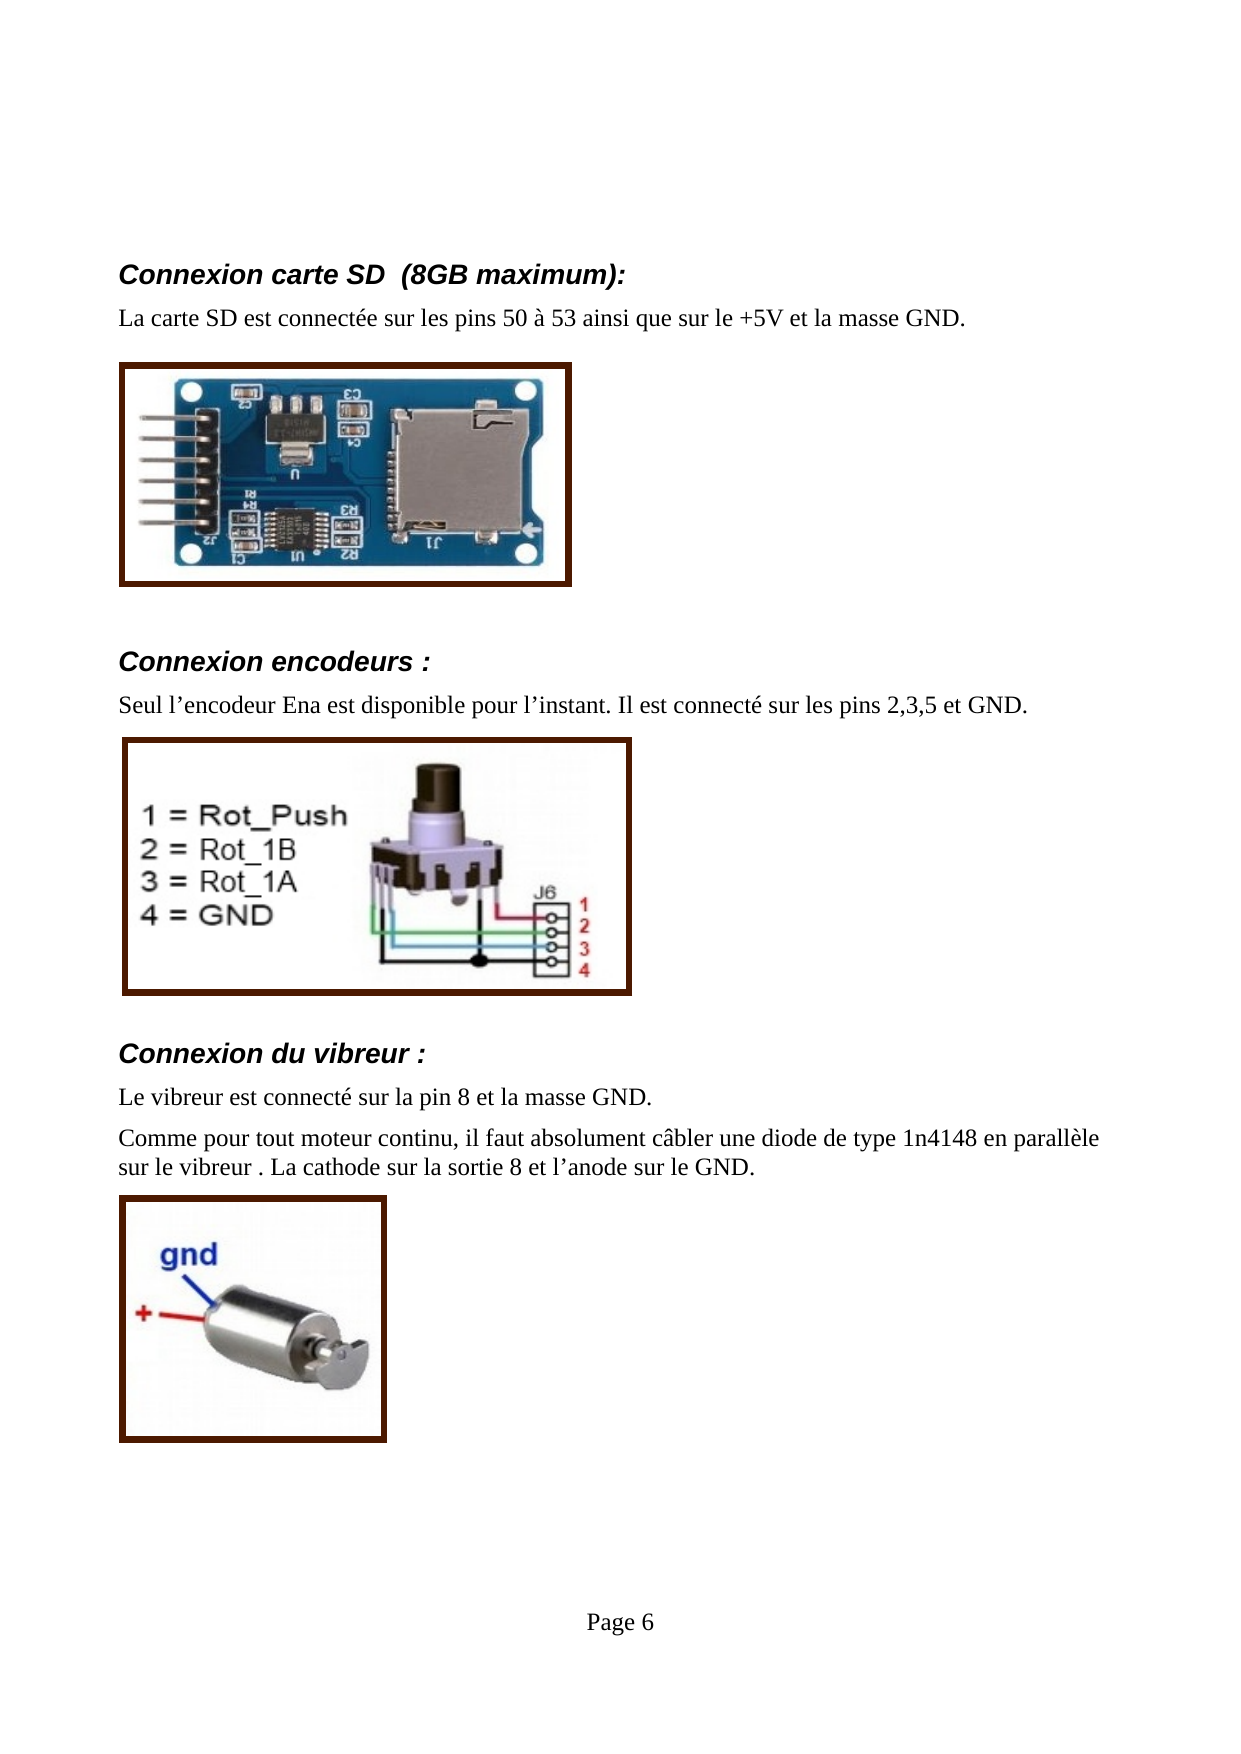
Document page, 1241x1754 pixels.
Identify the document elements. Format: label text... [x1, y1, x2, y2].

picture [127, 370, 563, 579]
picture [126, 1202, 381, 1436]
text Le vibreur est connecté sur la pin 8 et la masse GND. [118, 1082, 1122, 1111]
text Seul l’encodeur Ena est disponible pour l’instant. Il est connecté sur les pins 2,3,5 et GND. [118, 690, 1122, 719]
subtitle Connexion carte SD (8GB maximum): [118, 258, 1122, 290]
subtitle Connexion encodeurs : [118, 645, 1122, 678]
text Comme pour tout moteur continu, il faut absolument câbler une diode de type 1n4148 en parallèle sur le vibreur . La cathode sur la sortie 8 et l’anode sur le GND. [118, 1123, 1122, 1181]
picture [128, 743, 626, 989]
subtitle Connexion du vibreur : [118, 1037, 1122, 1069]
text La carte SD est connectée sur les pins 50 à 53 ainsi que sur le +5V et la masse GND. [118, 303, 1122, 332]
